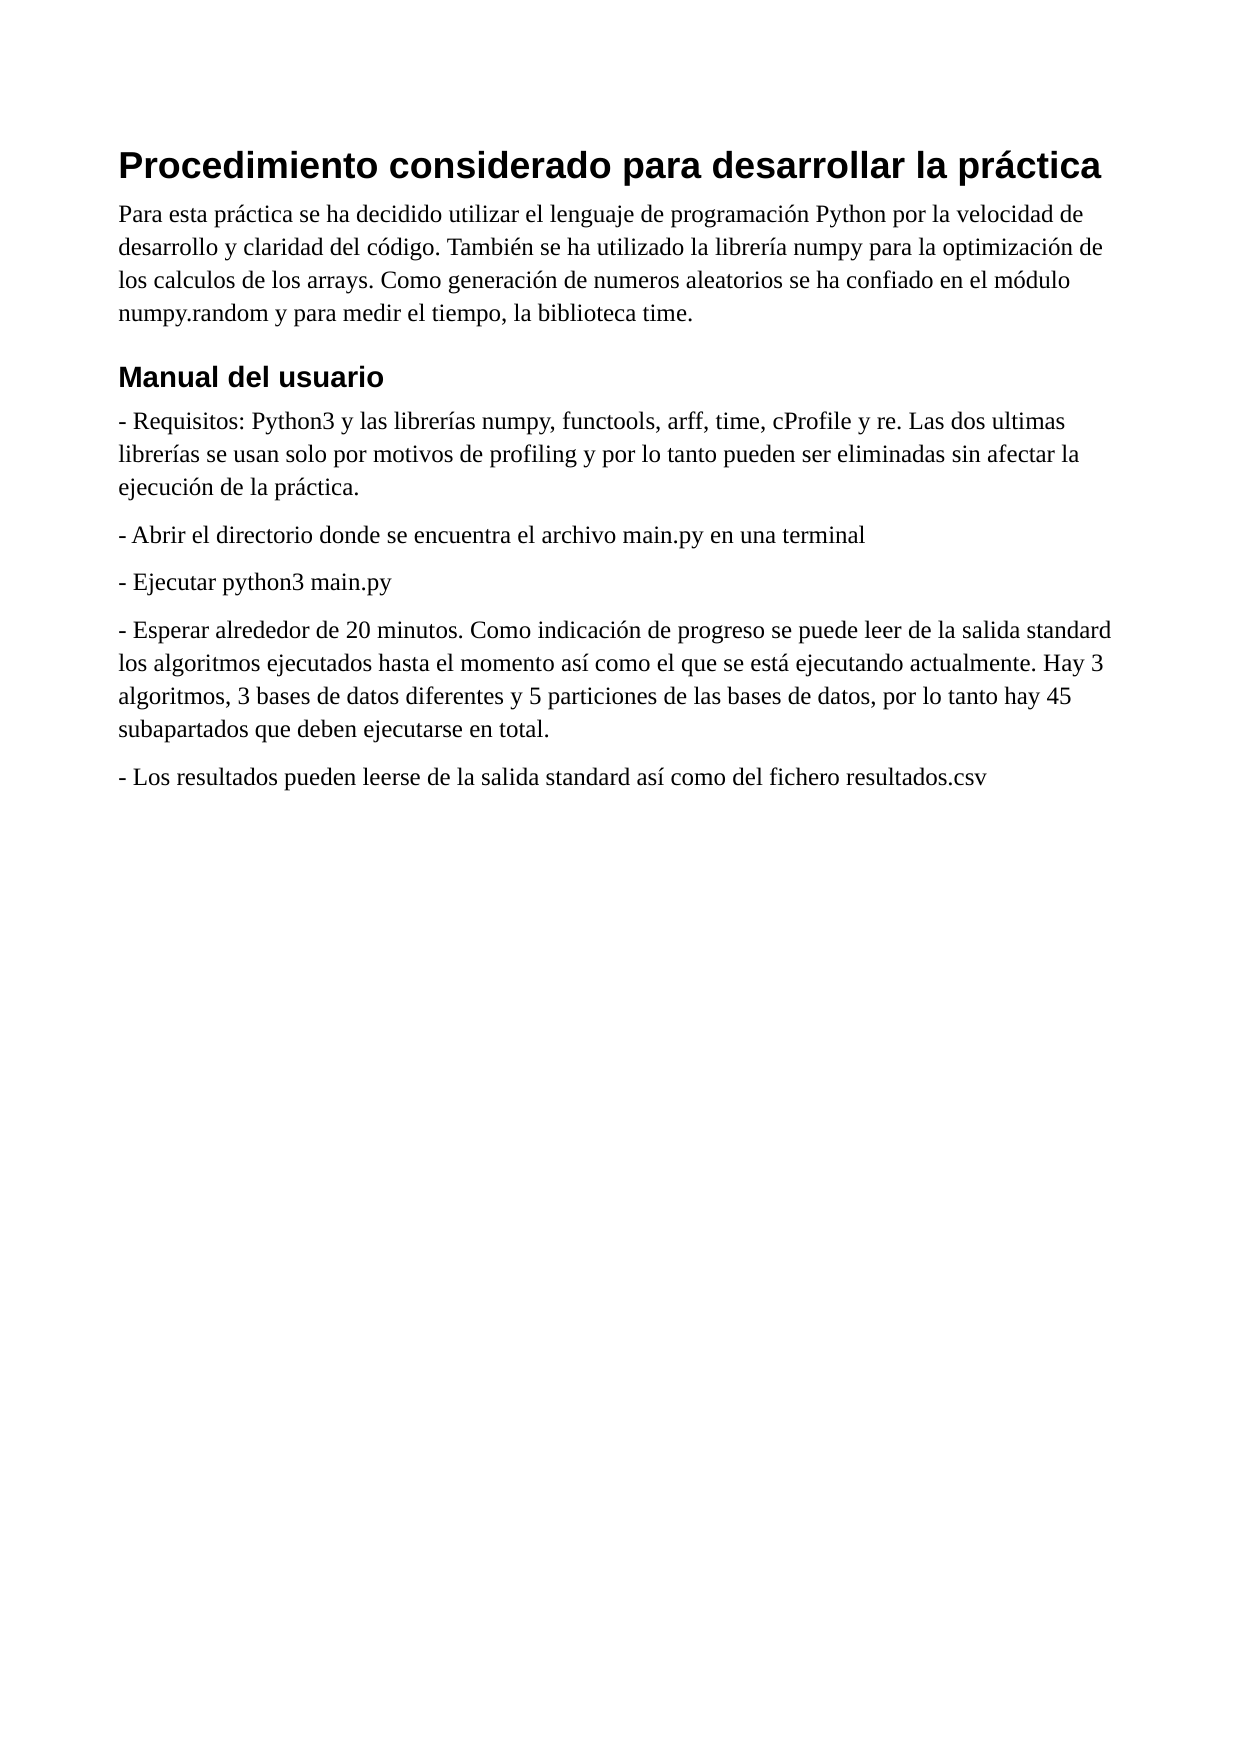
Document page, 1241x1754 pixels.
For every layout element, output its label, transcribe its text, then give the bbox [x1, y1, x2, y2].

subtitle Procedimiento considerado para desarrollar la práctica [118, 143, 1122, 186]
text - Esperar alrededor de 20 minutos. Como indicación de progreso se puede leer de la salida standard los algoritmos ejecutados hasta el momento así como el que se está ejecutando actualmente. Hay 3 algoritmos, 3 bases de datos diferentes y 5 particiones de las bases de datos, por lo tanto hay 45 subapartados que deben ejecutarse en total. [118, 615, 1122, 743]
text - Los resultados pueden leerse de la salida standard así como del fichero resultados.csv [118, 762, 1122, 791]
text - Requisitos: Python3 y las librerías numpy, functools, arff, time, cProfile y re. Las dos ultimas librerías se usan solo por motivos de profiling y por lo tanto pueden ser eliminadas sin afectar la ejecución de la práctica. [118, 406, 1122, 501]
text - Ejecutar python3 main.py [118, 567, 1122, 596]
subtitle Manual del usuario [118, 360, 1122, 394]
text - Abrir el directorio donde se encuentra el archivo main.py en una terminal [118, 520, 1122, 549]
text Para esta práctica se ha decidido utilizar el lenguaje de programación Python por la velocidad de desarrollo y claridad del código. También se ha utilizado la librería numpy para la optimización de los calculos de los arrays. Como generación de numeros aleatorios se ha confiado en el módulo numpy.random y para medir el tiempo, la biblioteca time. [118, 199, 1122, 327]
